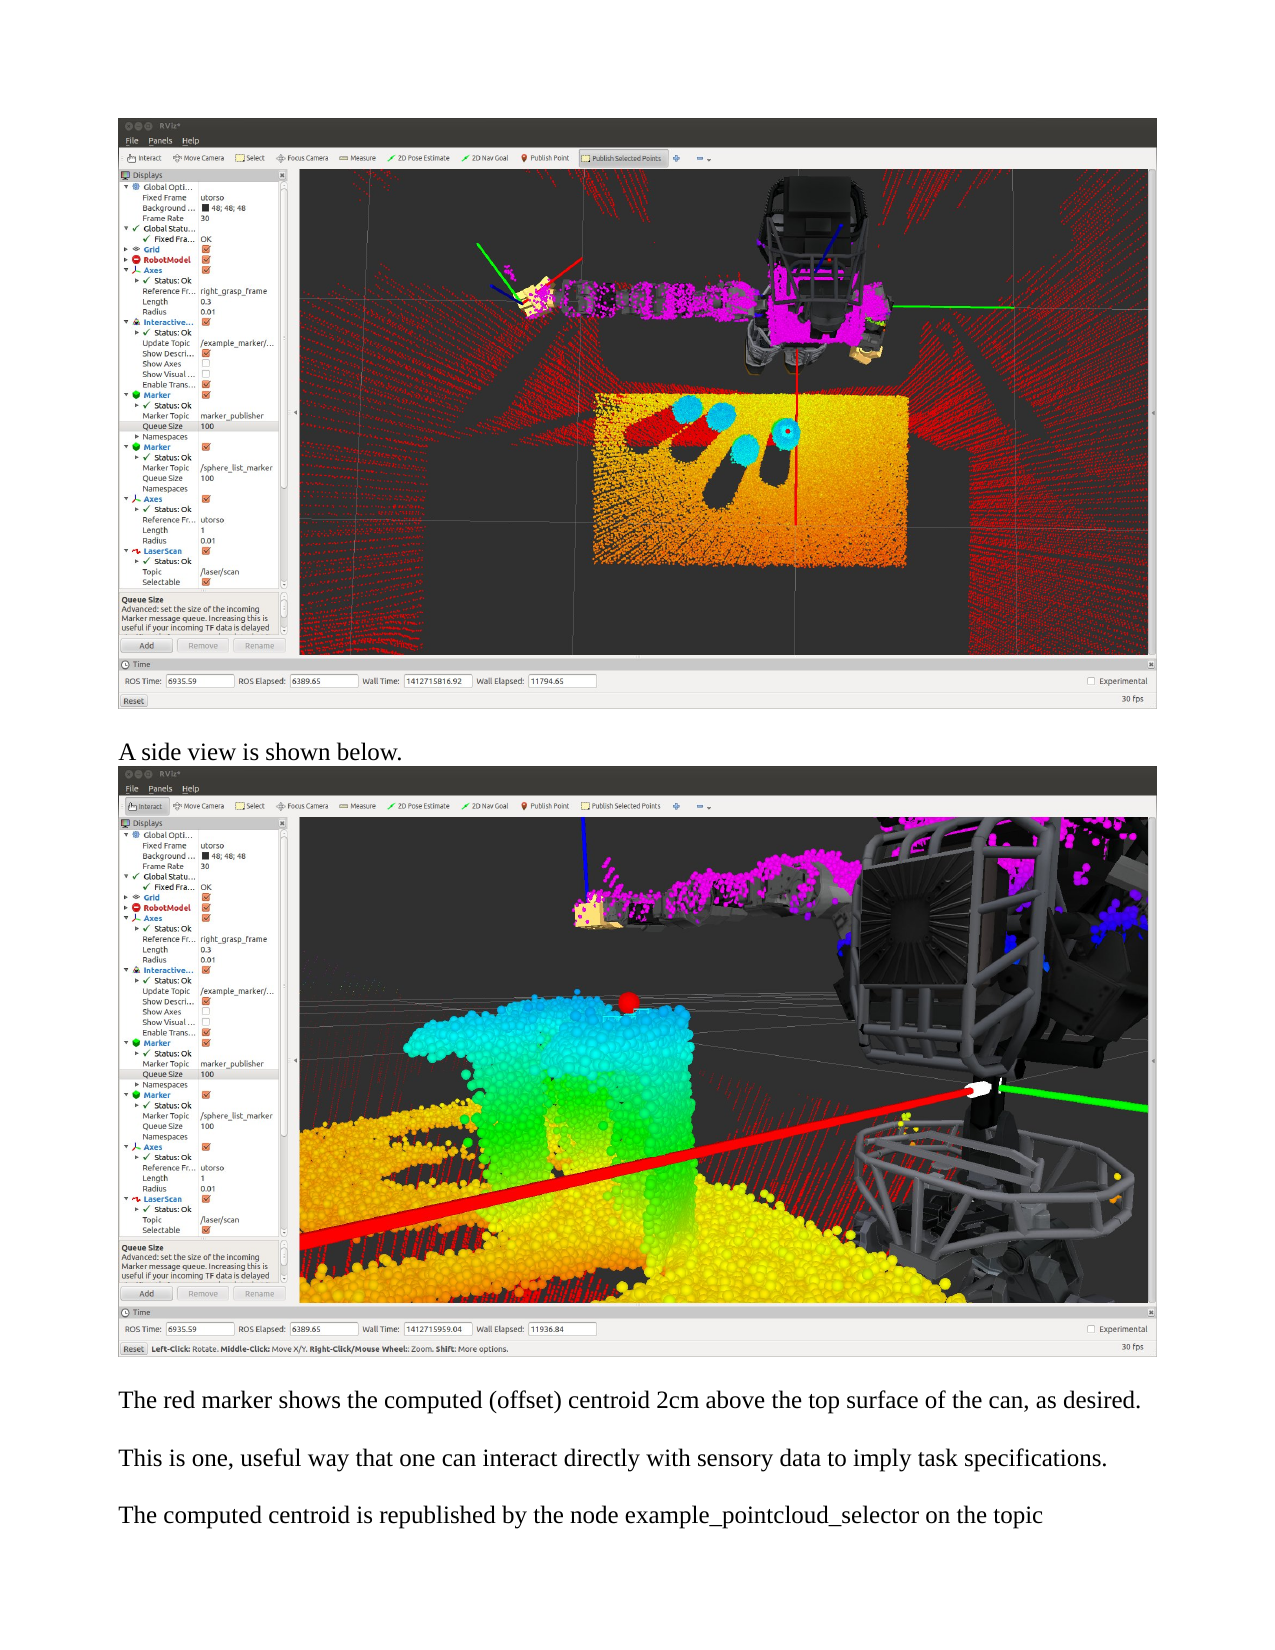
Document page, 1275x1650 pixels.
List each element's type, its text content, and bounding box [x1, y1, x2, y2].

text The red marker shows the computed (offset) centroid 2cm above the top surface of the can, as desired. [118, 1385, 1157, 1414]
text A side view is shown below. [118, 737, 1157, 766]
text This is one, useful way that one can interact directly with sensory data to imply task specifications. [118, 1443, 1157, 1472]
picture [118, 118, 1157, 709]
text The computed centroid is republished by the node example_pointcloud_selector on the topic [118, 1500, 1157, 1529]
picture [118, 766, 1157, 1357]
